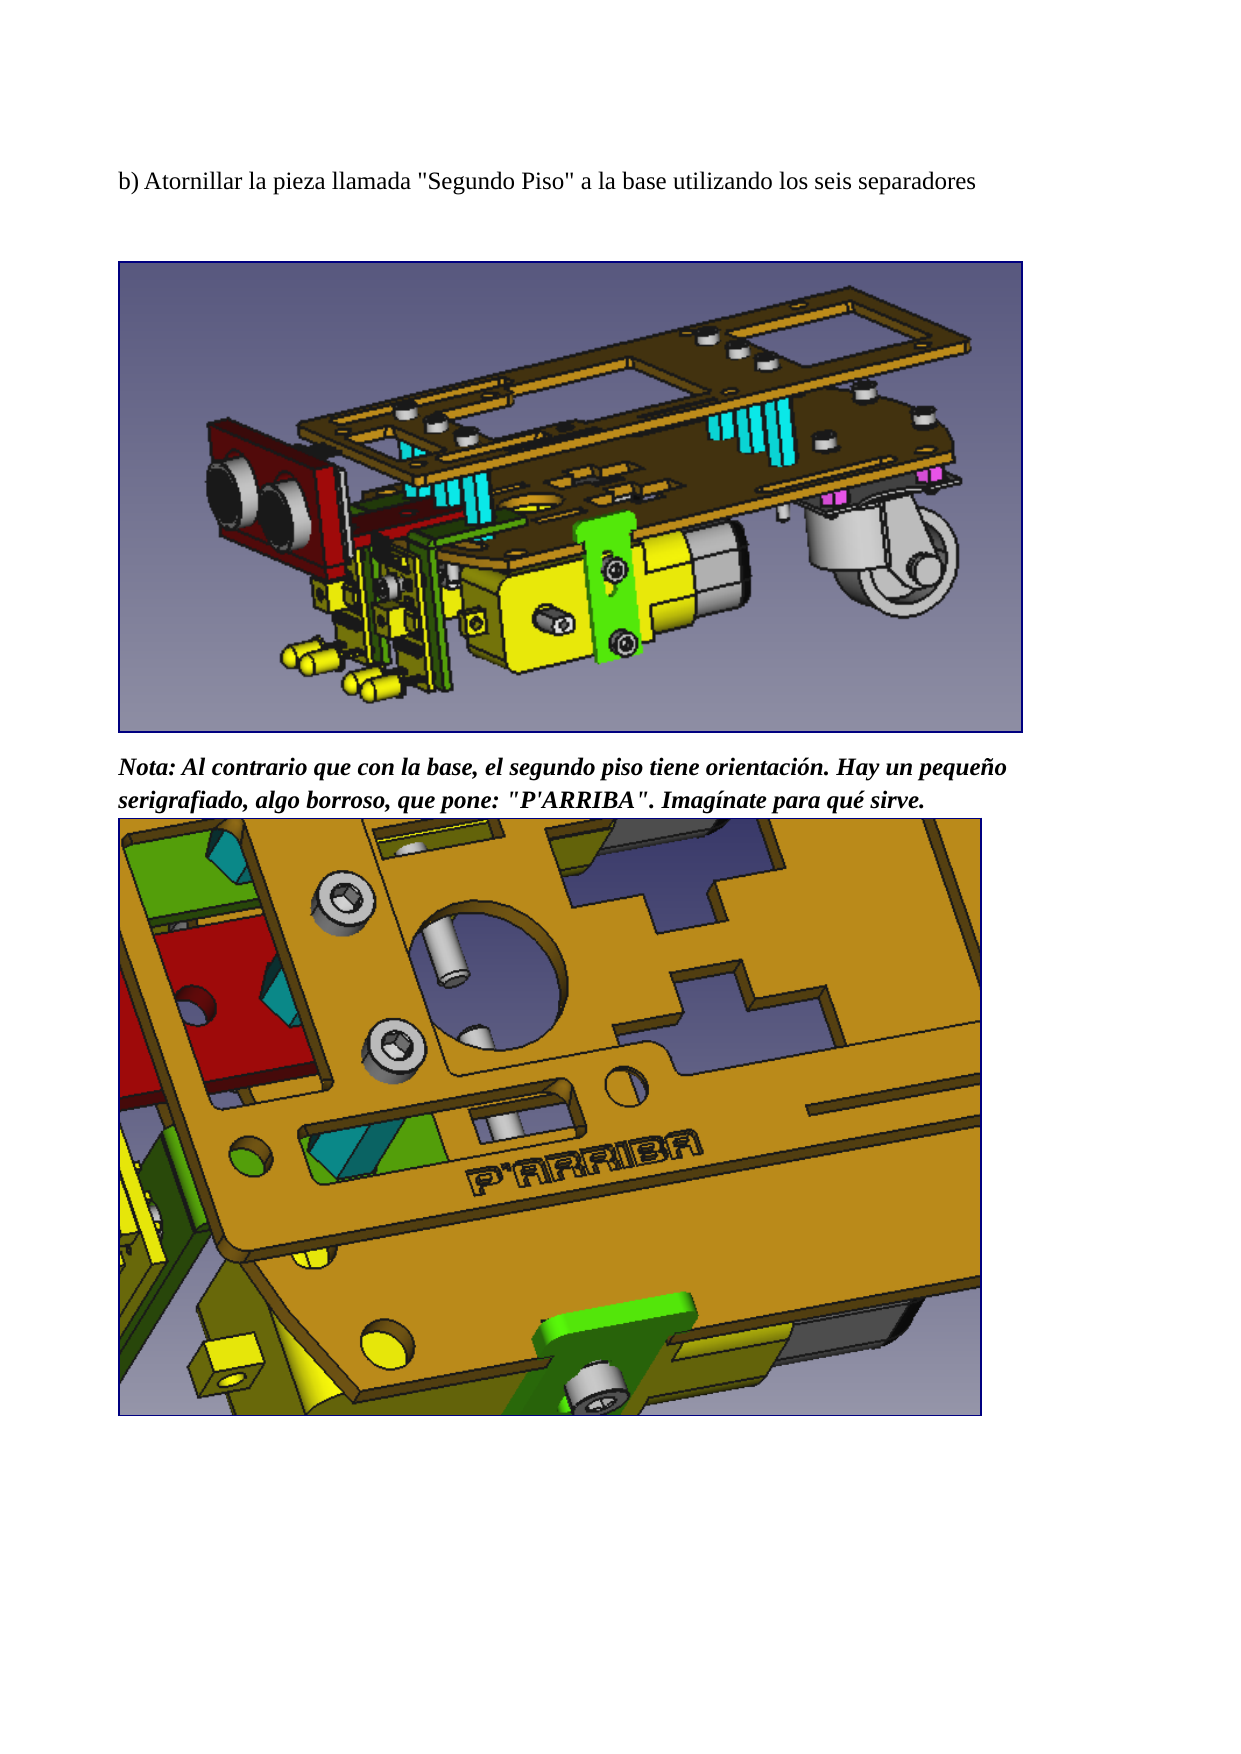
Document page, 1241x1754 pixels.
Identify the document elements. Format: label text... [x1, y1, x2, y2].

picture [120, 819, 980, 1415]
text b) Atornillar la pieza llamada "Segundo Piso" a la base utilizando los seis separadores [118, 166, 1122, 194]
picture [120, 263, 1021, 731]
text Nota: Al contrario que con la base, el segundo piso tiene orientación. Hay un pequeño serigrafiado, algo borroso, que pone: "P'ARRIBA". Imagínate para qué sirve. [118, 752, 1122, 1422]
